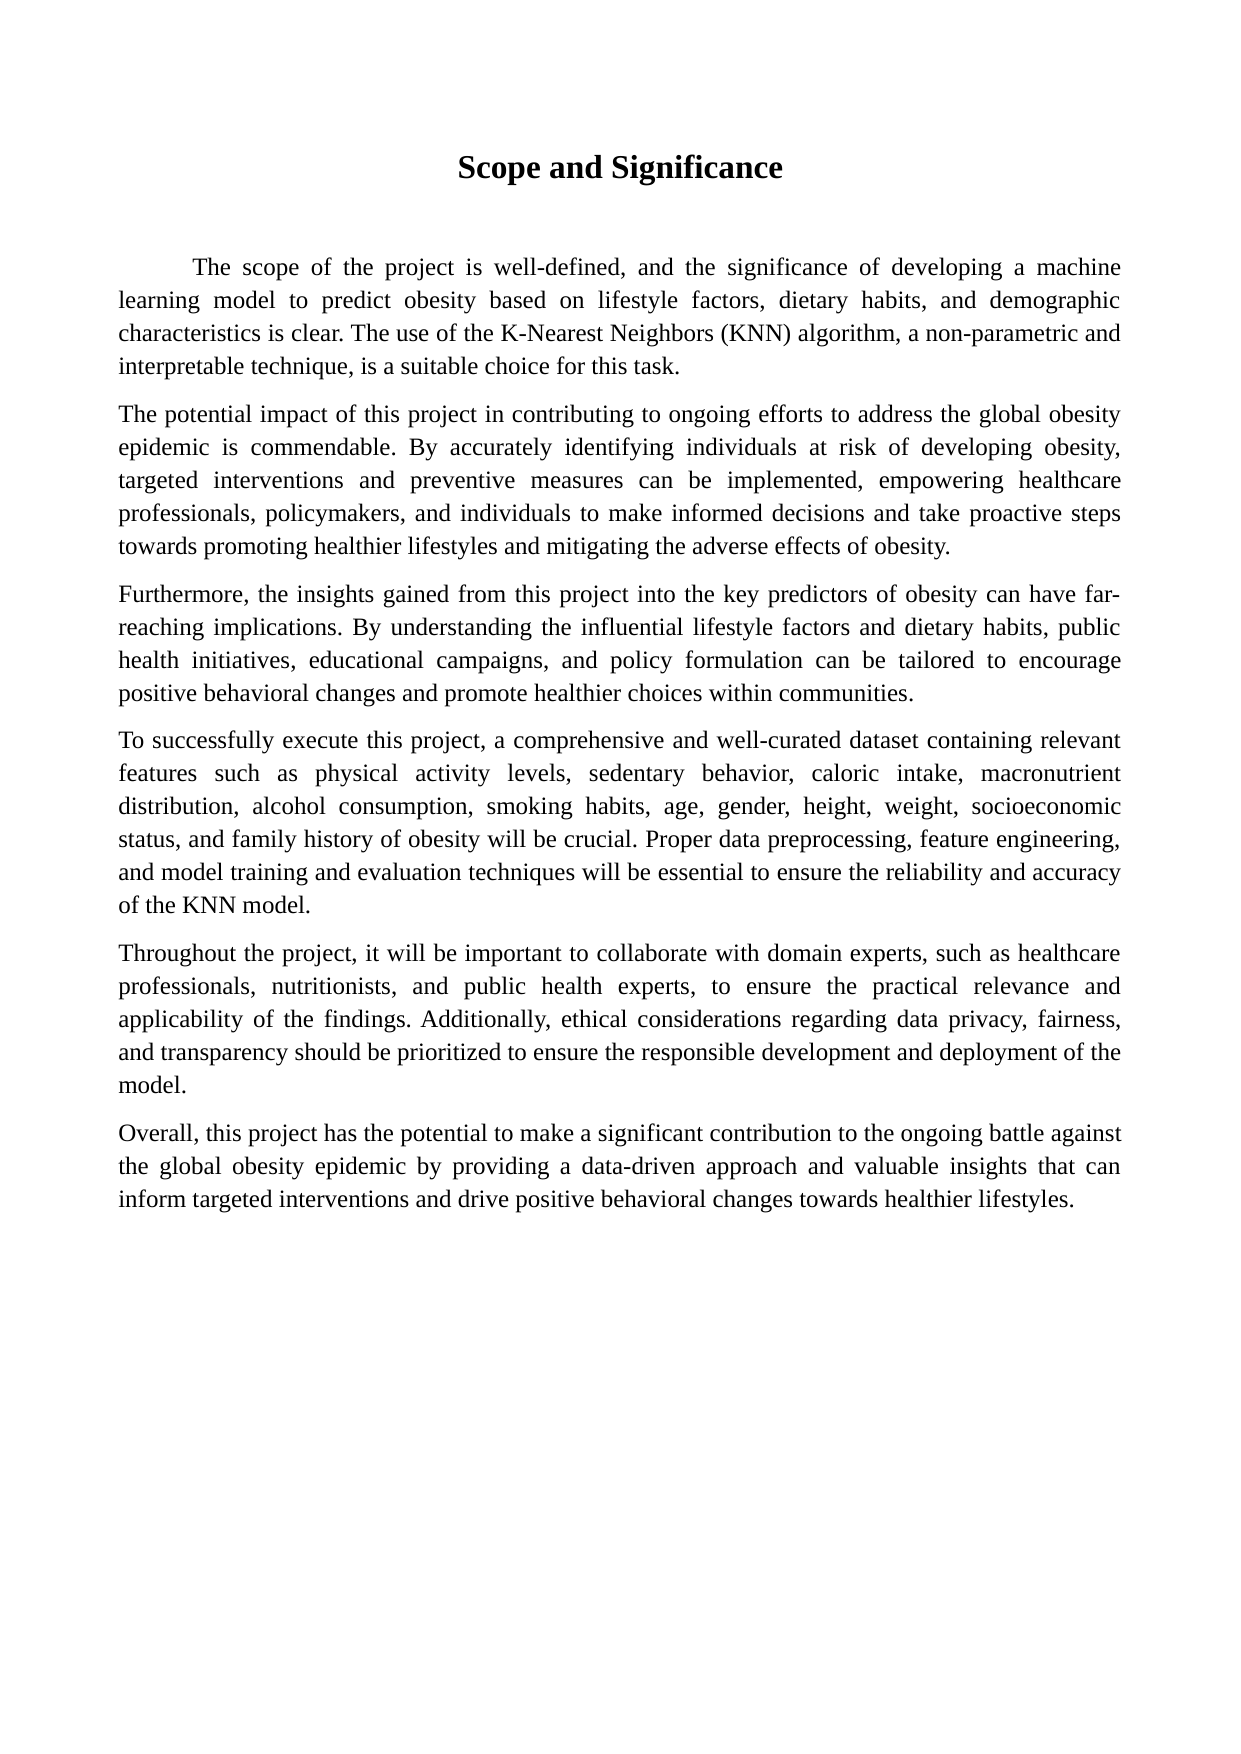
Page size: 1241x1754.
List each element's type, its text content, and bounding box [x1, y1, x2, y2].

text Scope and Significance [118, 147, 1122, 185]
text Overall, this project has the potential to make a significant contribution to the ongoing battle against the global obesity epidemic by providing a data-driven approach and valuable insights that can inform targeted interventions and drive positive behavioral changes towards healthier lifestyles. [118, 1118, 1122, 1212]
text Furthermore, the insights gained from this project into the key predictors of obesity can have far-reaching implications. By understanding the influential lifestyle factors and dietary habits, public health initiatives, educational campaigns, and policy formulation can be tailored to encourage positive behavioral changes and promote healthier choices within communities. [118, 579, 1122, 706]
text Throughout the project, it will be important to collaborate with domain experts, such as healthcare professionals, nutritionists, and public health experts, to ensure the practical relevance and applicability of the findings. Additionally, ethical considerations regarding data privacy, fairness, and transparency should be prioritized to ensure the responsible development and deployment of the model. [118, 938, 1122, 1099]
text To successfully execute this project, a comprehensive and well-curated dataset containing relevant features such as physical activity levels, sedentary behavior, caloric intake, macronutrient distribution, alcohol consumption, smoking habits, age, gender, height, weight, socioeconomic status, and family history of obesity will be crucial. Proper data preprocessing, feature engineering, and model training and evaluation techniques will be essential to ensure the reliability and accuracy of the KNN model. [118, 725, 1122, 919]
text The potential impact of this project in contributing to ongoing efforts to address the global obesity epidemic is commendable. By accurately identifying individuals at risk of developing obesity, targeted interventions and preventive measures can be implemented, empowering healthcare professionals, policymakers, and individuals to make informed decisions and take proactive steps towards promoting healthier lifestyles and mitigating the adverse effects of obesity. [118, 399, 1122, 560]
text The scope of the project is well-defined, and the significance of developing a machine learning model to predict obesity based on lifestyle factors, dietary habits, and demographic characteristics is clear. The use of the K-Nearest Neighbors (KNN) algorithm, a non-parametric and interpretable technique, is a suitable choice for this task. [118, 252, 1122, 380]
